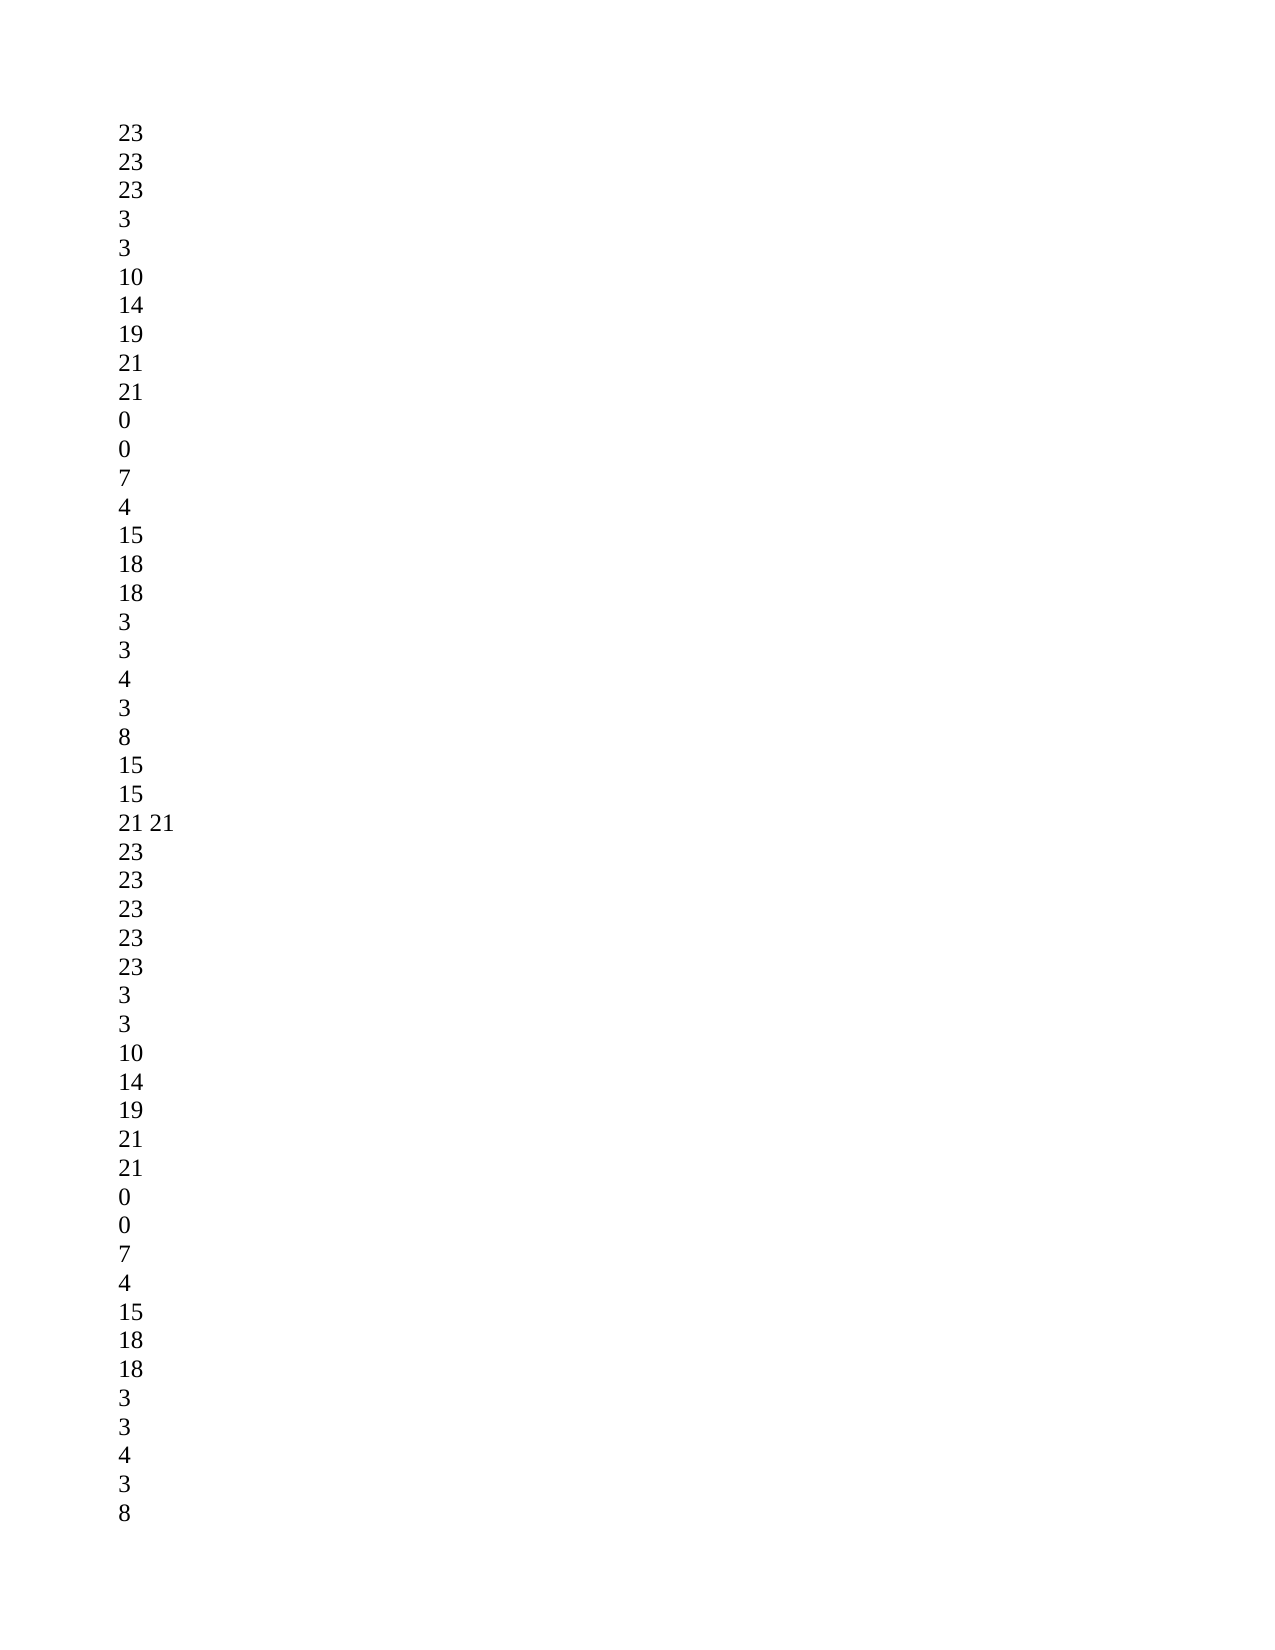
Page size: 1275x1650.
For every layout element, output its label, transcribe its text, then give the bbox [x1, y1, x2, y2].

text 4 [118, 492, 1157, 521]
text 18 [118, 1354, 1157, 1383]
text 3 [118, 1009, 1157, 1038]
text 23 [118, 952, 1157, 981]
text 0 [118, 434, 1157, 463]
text 3 [118, 693, 1157, 722]
text 19 [118, 319, 1157, 348]
text 4 [118, 1441, 1157, 1469]
text 8 [118, 722, 1157, 751]
text 21 [118, 1153, 1157, 1182]
text 15 [118, 1297, 1157, 1326]
text 10 [118, 1038, 1157, 1067]
text 23 [118, 894, 1157, 923]
text 3 [118, 1412, 1157, 1441]
text 18 [118, 578, 1157, 607]
text 0 [118, 1211, 1157, 1239]
text 4 [118, 1268, 1157, 1297]
text 14 [118, 291, 1157, 319]
text 23 [118, 866, 1157, 894]
text 21 21 [118, 808, 1157, 837]
text 0 [118, 406, 1157, 434]
text 15 [118, 751, 1157, 779]
text 14 [118, 1067, 1157, 1096]
text 23 [118, 837, 1157, 866]
text 23 [118, 118, 1157, 147]
text 23 [118, 147, 1157, 176]
text 21 [118, 1124, 1157, 1153]
text 23 [118, 176, 1157, 204]
text 7 [118, 463, 1157, 492]
text 3 [118, 636, 1157, 664]
text 3 [118, 1469, 1157, 1498]
text 18 [118, 549, 1157, 578]
text 3 [118, 607, 1157, 636]
text 7 [118, 1239, 1157, 1268]
text 3 [118, 1383, 1157, 1412]
text 4 [118, 664, 1157, 693]
text 18 [118, 1326, 1157, 1354]
text 3 [118, 233, 1157, 262]
text 15 [118, 521, 1157, 549]
text 21 [118, 377, 1157, 406]
text 21 [118, 348, 1157, 377]
text 23 [118, 923, 1157, 952]
text 19 [118, 1096, 1157, 1124]
text 10 [118, 262, 1157, 291]
text 0 [118, 1182, 1157, 1211]
text 3 [118, 204, 1157, 233]
text 3 [118, 981, 1157, 1009]
text 8 [118, 1498, 1157, 1527]
text 15 [118, 779, 1157, 808]
